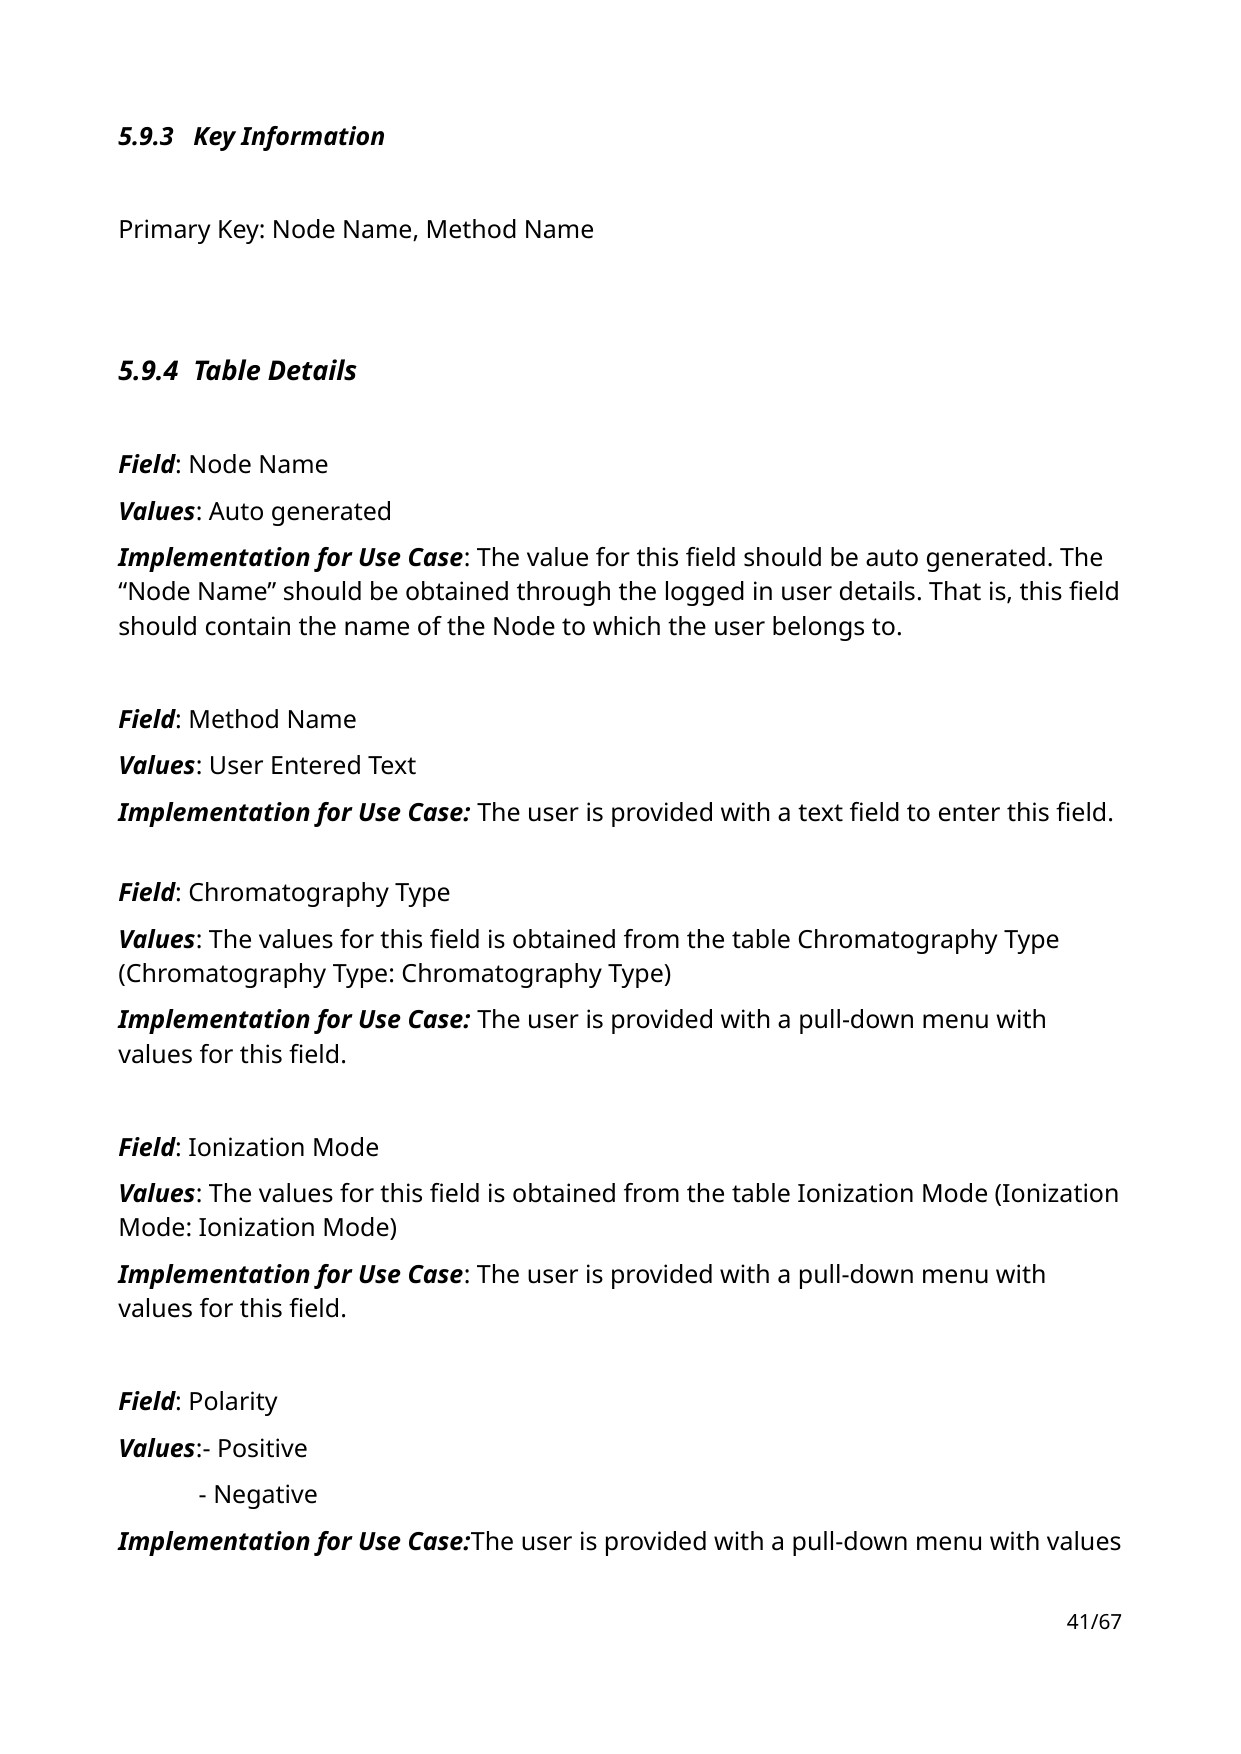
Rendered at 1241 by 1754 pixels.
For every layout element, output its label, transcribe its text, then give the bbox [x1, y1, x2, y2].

text Field: Node Name [118, 447, 1122, 481]
text Values: The values for this field is obtained from the table Ionization Mode (Ionization Mode: Ionization Mode) [118, 1176, 1122, 1244]
text Field: Polarity [118, 1384, 1122, 1418]
subtitle Key Information [118, 118, 1122, 152]
text Values: User Entered Text [118, 748, 1122, 782]
text Implementation for Use Case: The user is provided with a text field to enter this field. [118, 794, 1122, 828]
text Values: Auto generated [118, 493, 1122, 527]
text Primary Key: Node Name, Method Name [118, 211, 1122, 245]
text Field: Chromatography Type [118, 875, 1122, 909]
text Implementation for Use Case: The value for this field should be auto generated. The “Node Name” should be obtained through the logged in user details. That is, this field should contain the name of the Node to which the user belongs to. [118, 540, 1122, 642]
text Field: Method Name [118, 701, 1122, 735]
text Values:- Positive [118, 1430, 1122, 1464]
text Implementation for Use Case:The user is provided with a pull-down menu with values [118, 1523, 1122, 1557]
text Field: Ionization Mode [118, 1129, 1122, 1163]
subtitle Table Details [118, 351, 1122, 388]
text - Negative [118, 1477, 1122, 1511]
text Implementation for Use Case: The user is provided with a pull-down menu with values for this field. [118, 1002, 1122, 1070]
text Implementation for Use Case: The user is provided with a pull-down menu with values for this field. [118, 1257, 1122, 1325]
text Values: The values for this field is obtained from the table Chromatography Type (Chromatography Type: Chromatography Type) [118, 922, 1122, 990]
